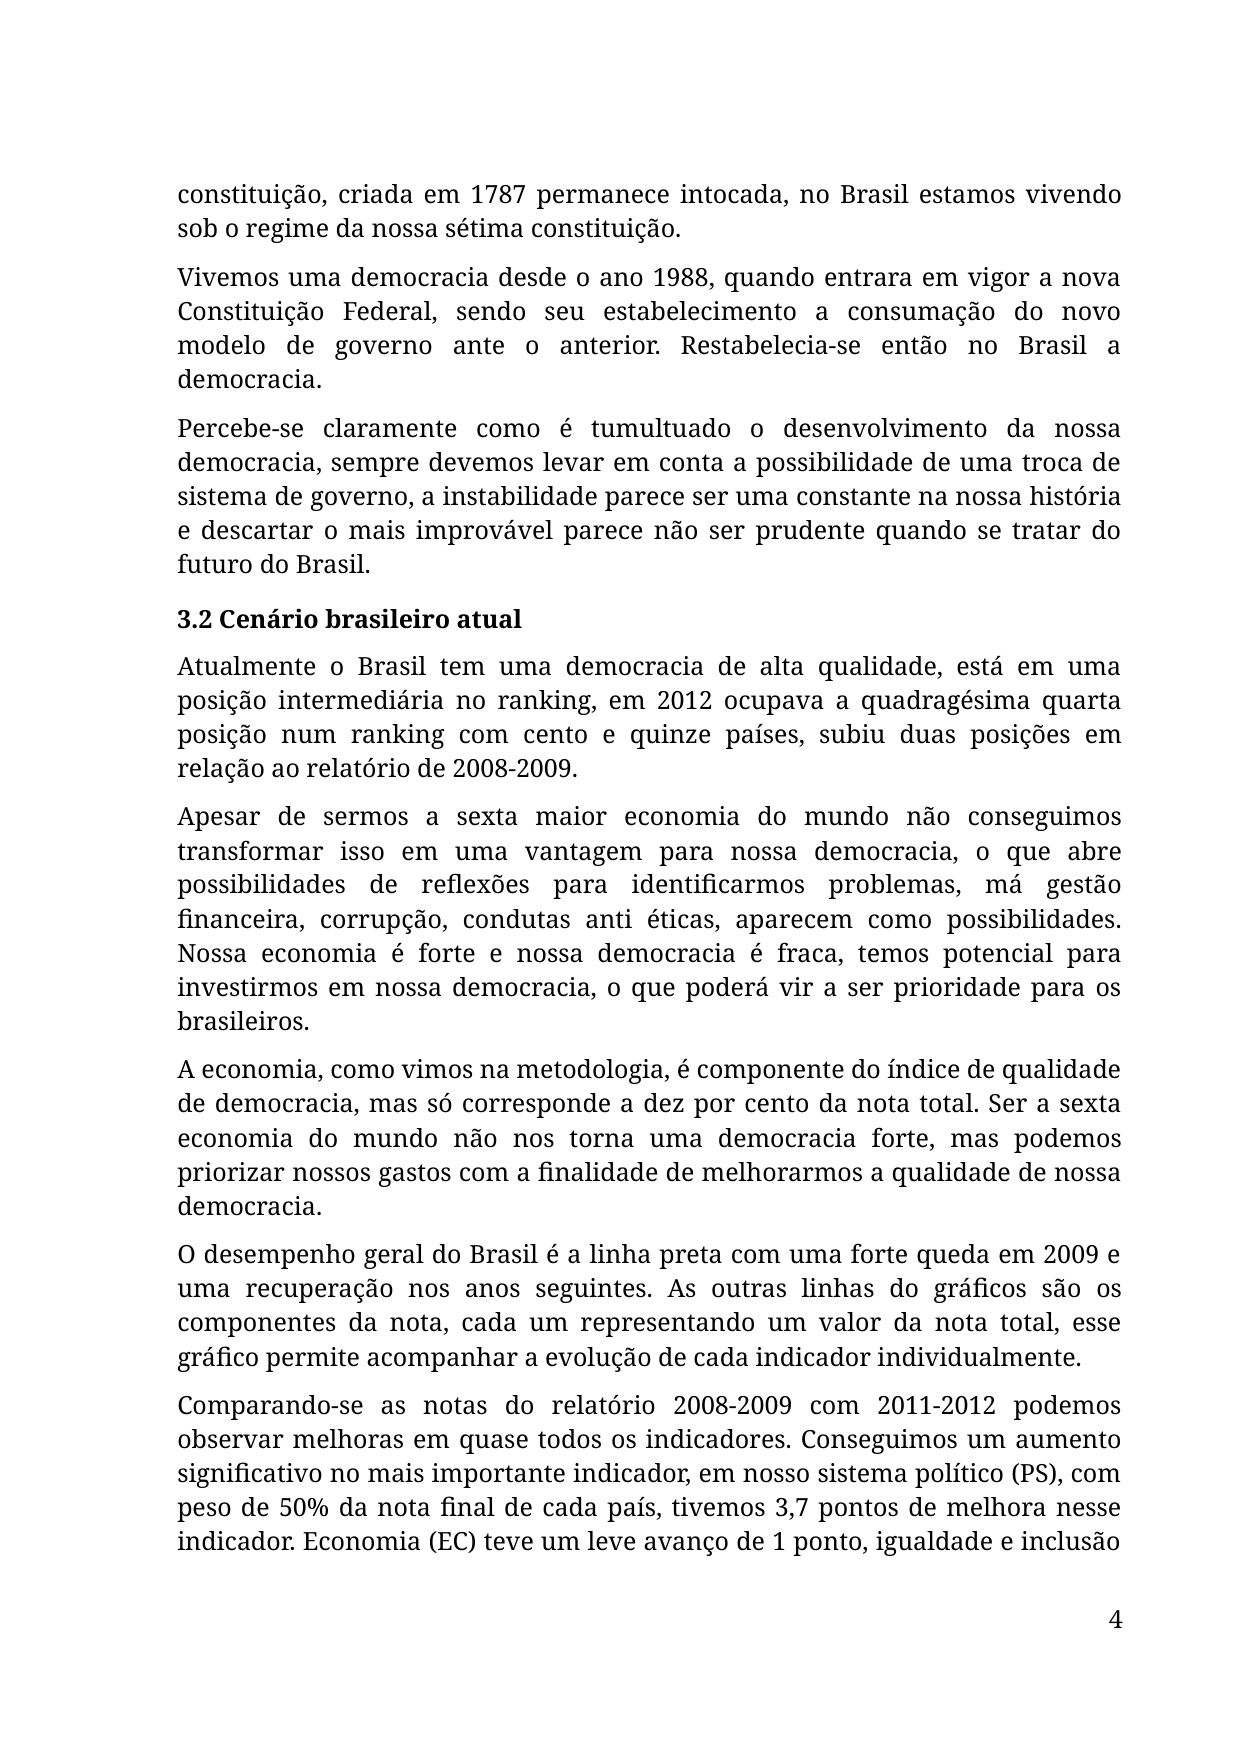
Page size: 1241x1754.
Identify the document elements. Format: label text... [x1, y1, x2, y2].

text constituição, criada em 1787 permanece intocada, no Brasil estamos vivendo sob o regime da nossa sétima constituição. [177, 177, 1122, 245]
text Percebe-se claramente como é tumultuado o desenvolvimento da nossa democracia, sempre devemos levar em conta a possibilidade de uma troca de sistema de governo, a instabilidade parece ser uma constante na nossa história e descartar o mais improvável parece não ser prudente quando se tratar do futuro do Brasil. [177, 411, 1122, 581]
text Apesar de sermos a sexta maior economia do mundo não conseguimos transformar isso em uma vantagem para nossa democracia, o que abre possibilidades de reflexões para identificarmos problemas, má gestão financeira, corrupção, condutas anti éticas, aparecem como possibilidades. Nossa economia é forte e nossa democracia é fraca, temos potencial para investirmos em nossa democracia, o que poderá vir a ser prioridade para os brasileiros. [177, 799, 1122, 1037]
subtitle 3.2 Cenário brasileiro atual [177, 602, 1122, 636]
text O desempenho geral do Brasil é a linha preta com uma forte queda em 2009 e uma recuperação nos anos seguintes. As outras linhas do gráficos são os componentes da nota, cada um representando um valor da nota total, esse gráfico permite acompanhar a evolução de cada indicador individualmente. [177, 1237, 1122, 1373]
text Vivemos uma democracia desde o ano 1988, quando entrara em vigor a nova Constituição Federal, sendo seu estabelecimento a consumação do novo modelo de governo ante o anterior. Restabelecia-se então no Brasil a democracia. [177, 260, 1122, 396]
text Atualmente o Brasil tem uma democracia de alta qualidade, está em uma posição intermediária no ranking, em 2012 ocupava a quadragésima quarta posição num ranking com cento e quinze países, subiu duas posições em relação ao relatório de 2008-2009. [177, 648, 1122, 784]
text A economia, como vimos na metodologia, é componente do índice de qualidade de democracia, mas só corresponde a dez por cento da nota total. Ser a sexta economia do mundo não nos torna uma democracia forte, mas podemos priorizar nossos gastos com a finalidade de melhorarmos a qualidade de nossa democracia. [177, 1052, 1122, 1222]
text Comparando-se as notas do relatório 2008-2009 com 2011-2012 podemos observar melhoras em quase todos os indicadores. Conseguimos um aumento significativo no mais importante indicador, em nosso sistema político (PS), com peso de 50% da nota final de cada país, tivemos 3,7 pontos de melhora nesse indicador. Economia (EC) teve um leve avanço de 1 ponto, igualdade e inclusão [177, 1388, 1122, 1558]
